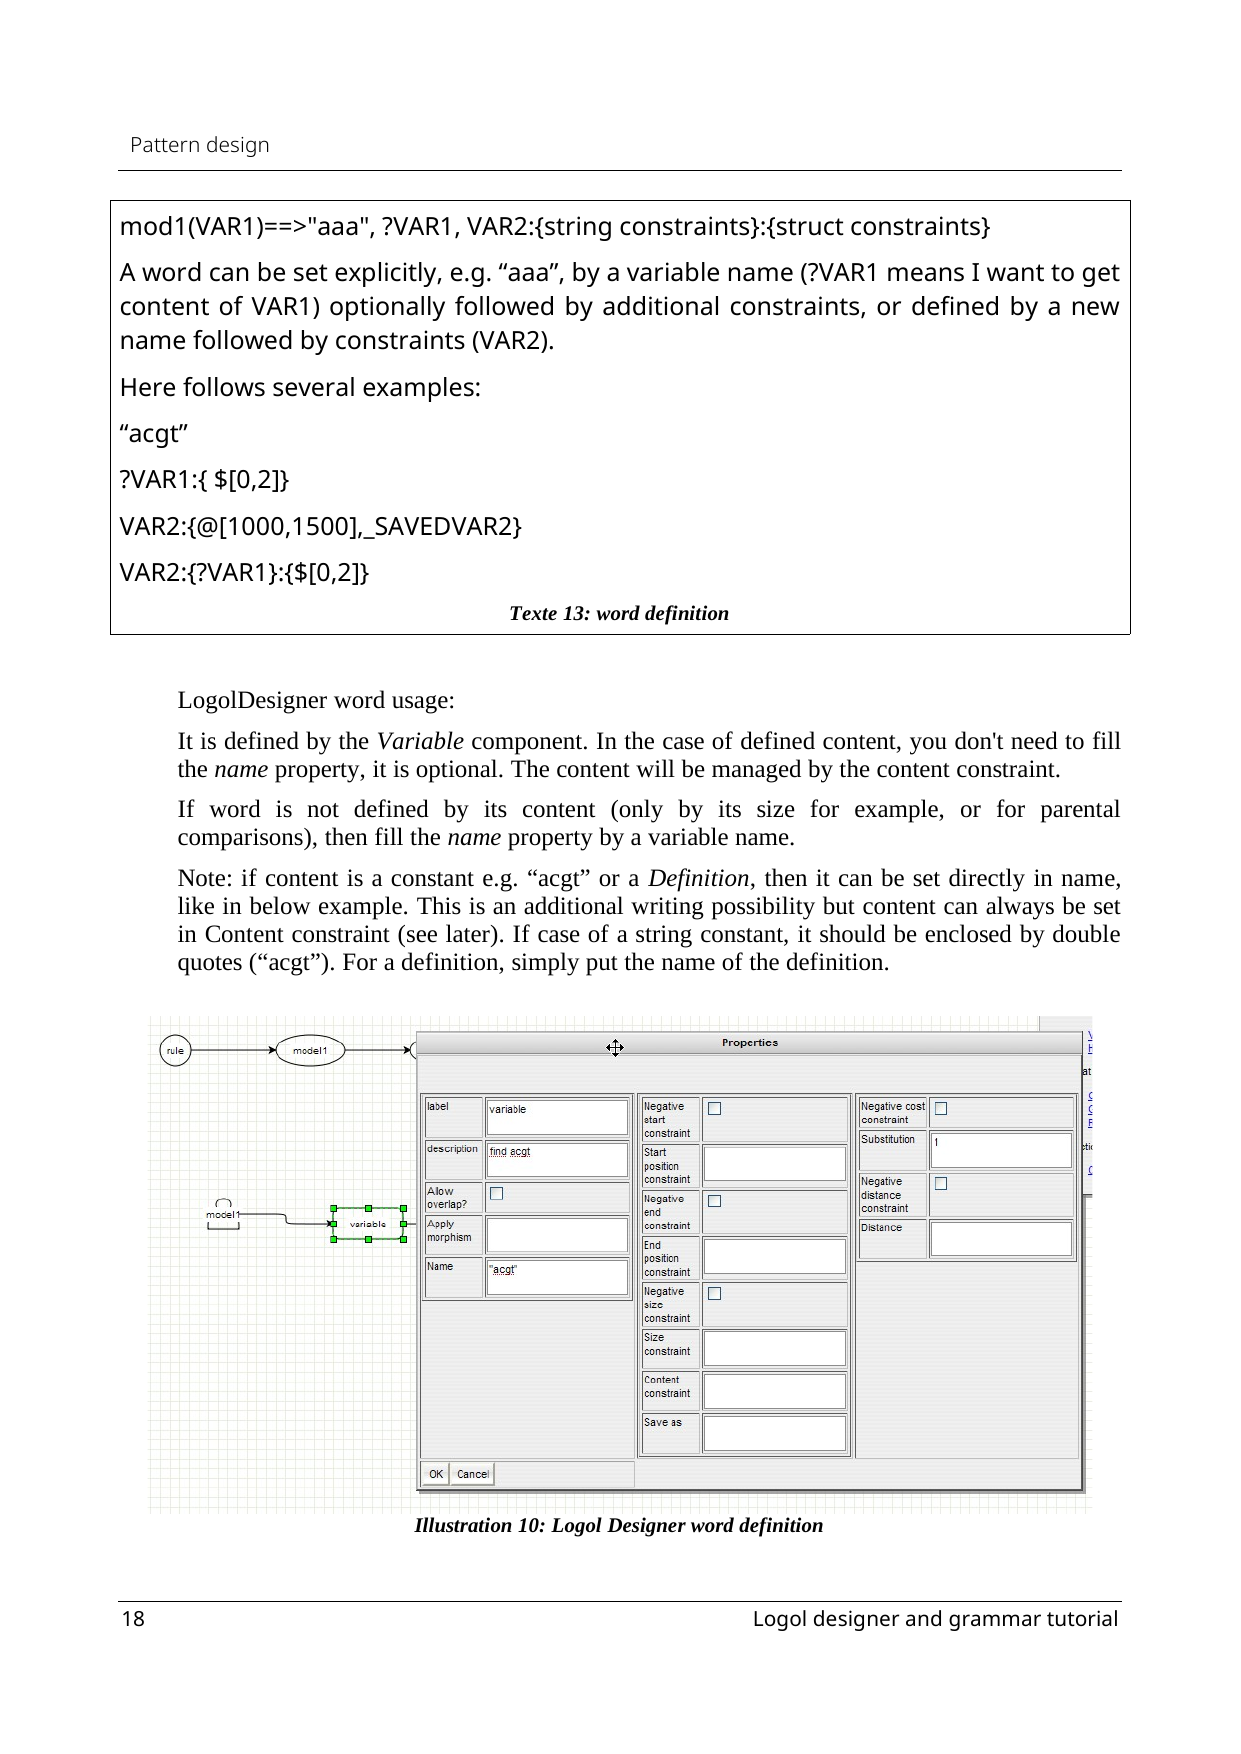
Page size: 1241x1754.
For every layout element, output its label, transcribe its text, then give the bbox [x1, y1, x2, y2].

text VAR2:{?VAR1}:{$[0,2]} [119, 555, 1121, 589]
text If word is not defined by its content (only by its size for example, or for parental comparisons), then fill the name property by a variable name. [177, 795, 1122, 851]
text Note: if content is a constant e.g. “acgt” or a Definition, then it can be set directly in name, like in below example. This is an additional writing possibility but content can always be set in Content constraint (see later). If case of a string constant, it should be enclosed by double quotes (“acgt”). For a definition, simply put the name of the definition. [177, 864, 1122, 976]
text VAR2:{@[1000,1500],_SAVEDVAR2} [119, 509, 1121, 543]
text Texte 13: word definition [119, 602, 1121, 625]
text Here follows several examples: [119, 369, 1121, 403]
text “acgt” [119, 416, 1121, 450]
text mod1(VAR1)==>"aaa", ?VAR1, VAR2:{string constraints}:{struct constraints} [119, 209, 1121, 243]
picture [147, 1016, 1093, 1514]
text ?VAR1:{ $[0,2]} [119, 462, 1121, 496]
text Illustration 10: Logol Designer word definition [148, 1514, 1092, 1537]
text A word can be set explicitly, e.g. “aaa”, by a variable name (?VAR1 means I want to get content of VAR1) optionally followed by additional constraints, or defined by a new name followed by constraints (VAR2). [119, 255, 1121, 357]
text It is defined by the Variable component. In the case of defined content, you don't need to fill the name property, it is optional. The content will be managed by the content constraint. [177, 727, 1122, 783]
text LogolDesigner word usage: [177, 686, 1122, 714]
